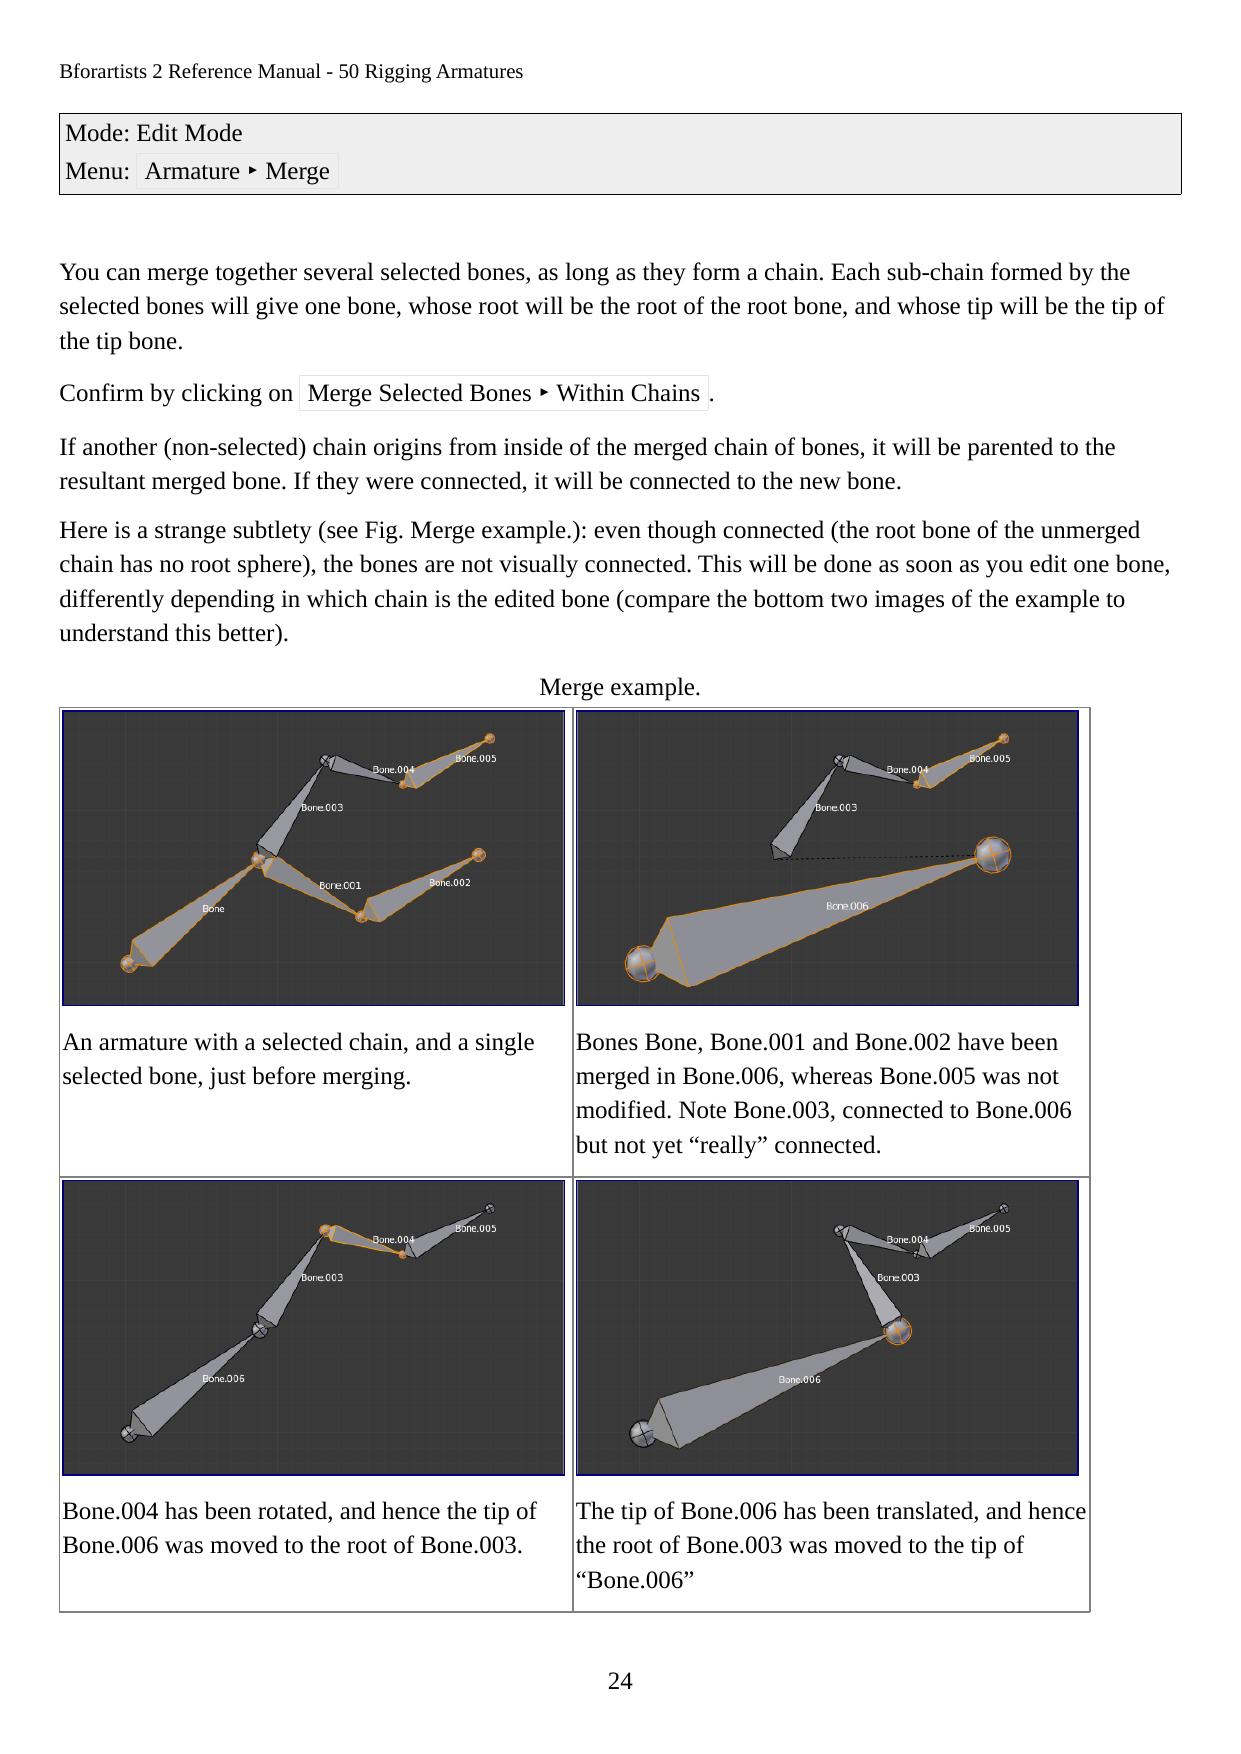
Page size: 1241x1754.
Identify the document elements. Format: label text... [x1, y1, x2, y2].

text You can merge together several selected bones, as long as they form a chain. Each sub-chain formed by the selected bones will give one bone, whose root will be the root of the root bone, and whose tip will be the tip of the tip bone. [59, 257, 1181, 354]
table_cell Bone.004 has been rotated, and hence the tip of Bone.006 was moved to the root of Bone.003. [60, 1178, 572, 1611]
table_cell Mode: Edit Mode Menu: Armature ‣ Merge [60, 114, 1181, 194]
picture [577, 1181, 1077, 1474]
text If another (non-selected) chain origins from inside of the merged chain of bones, it will be parented to the resultant merged bone. If they were connected, it will be connected to the new bone. [59, 432, 1181, 495]
picture [577, 712, 1077, 1005]
table_header Bones Bone, Bone.001 and Bone.002 have been merged in Bone.006, whereas Bone.005 was not modified. Note Bone.003, connected to Bone.006 but not yet “really” connected. [574, 708, 1089, 1176]
picture [64, 712, 564, 1005]
text . [709, 375, 1181, 410]
table_header An armature with a selected chain, and a single selected bone, just before merging. [60, 708, 572, 1176]
text Merge example. [59, 672, 1181, 701]
table_cell The tip of Bone.006 has been translated, and hence the root of Bone.003 was moved to the tip of “Bone.006” [574, 1178, 1089, 1611]
text Here is a strange subtlety (see Fig. Merge example.): even though connected (the root bone of the unmerged chain has no root sphere), the bones are not visually connected. This will be done as soon as you edit one bone, differently depending in which chain is the edited bone (compare the bottom two images of the example to understand this better). [59, 515, 1181, 647]
text Confirm by clicking on [59, 375, 299, 410]
text Merge Selected Bones ‣ Within Chains [300, 376, 708, 410]
picture [64, 1181, 564, 1474]
